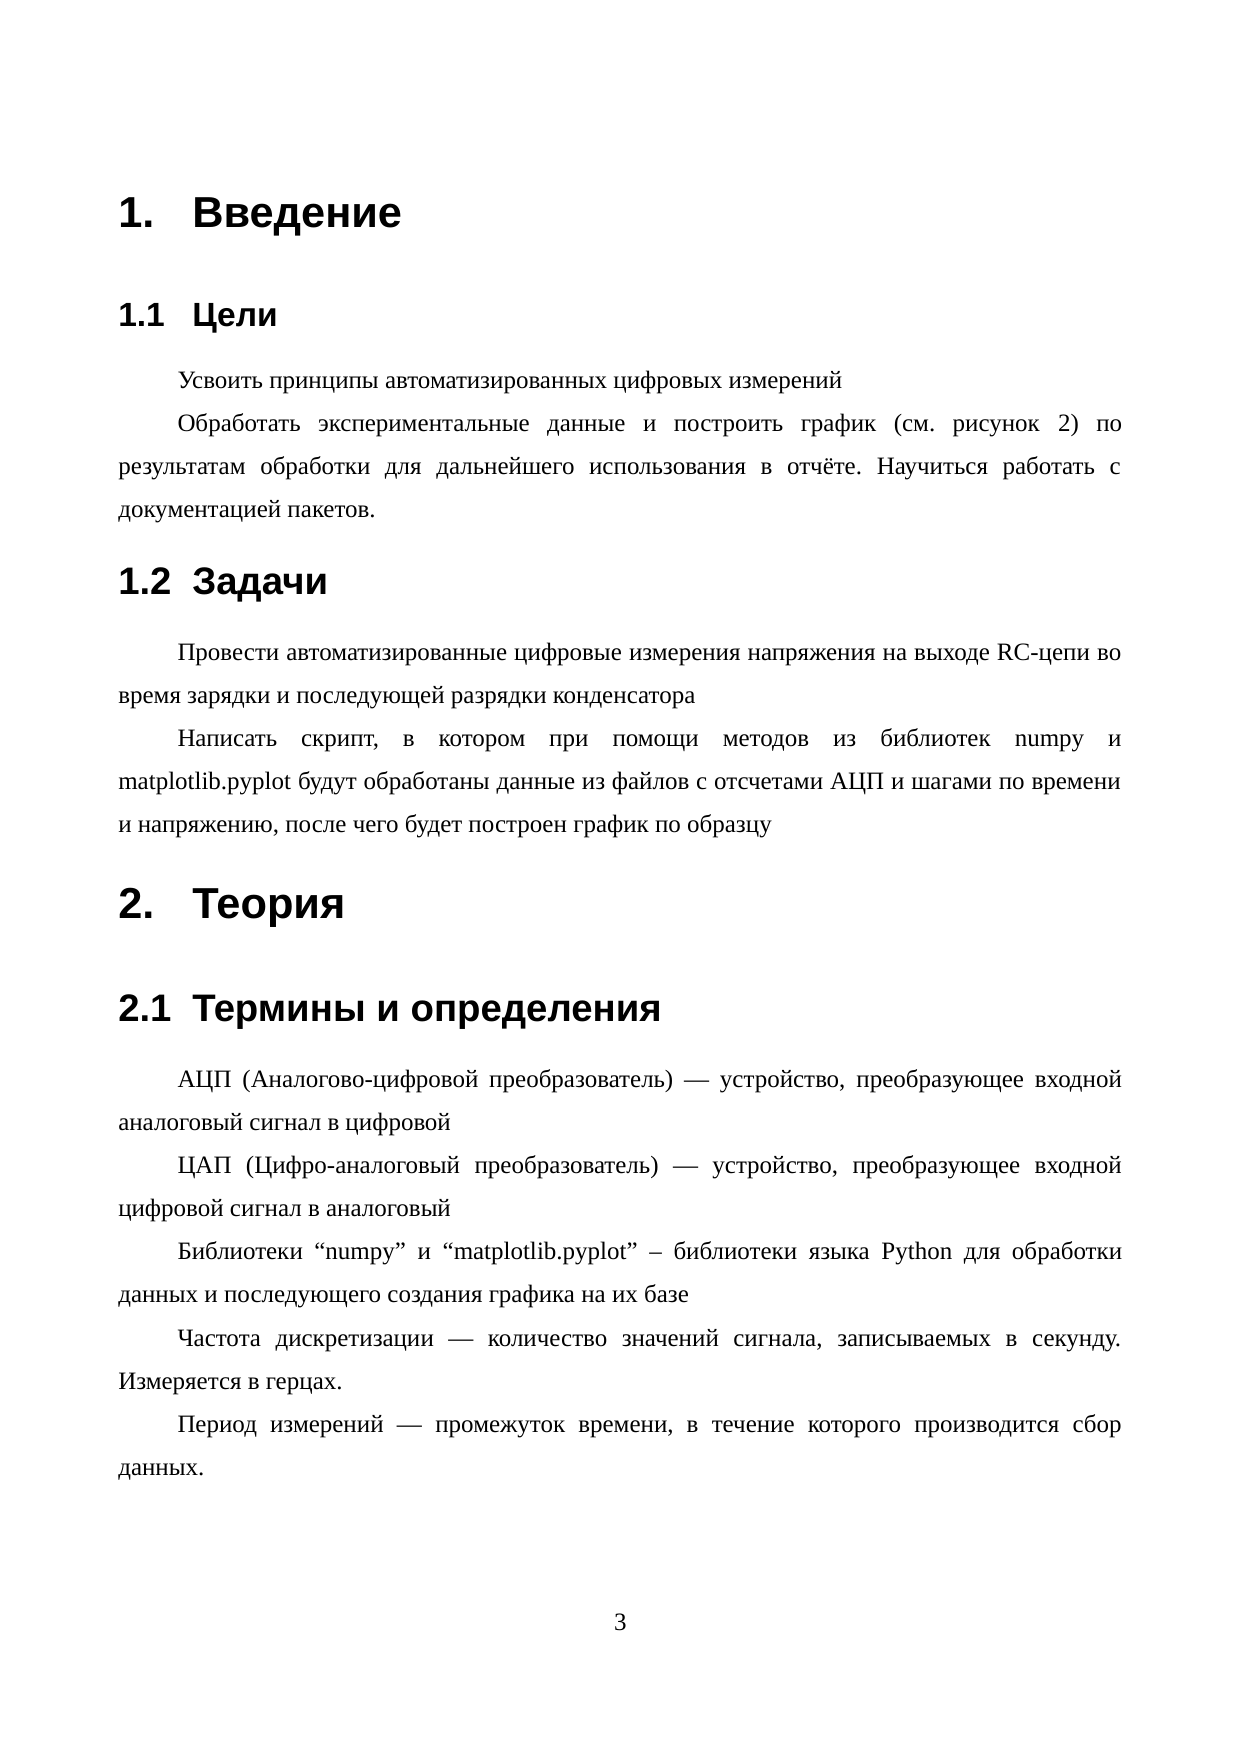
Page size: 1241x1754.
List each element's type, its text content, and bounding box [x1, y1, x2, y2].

text Написать скрипт, в котором при помощи методов из библиотек numpy и matplotlib.pyplot будут обработаны данные из файлов с отсчетами АЦП и шагами по времени и напряжению, после чего будет построен график по образцу [118, 723, 1122, 838]
subtitle Задачи [118, 558, 1122, 602]
text Частота дискретизации — количество значений сигнала, записываемых в секунду. Измеряется в герцах. [118, 1323, 1122, 1394]
text Усвоить принципы автоматизированных цифровых измерений [118, 365, 1122, 393]
text Провести автоматизированные цифровые измерения напряжения на выходе RC-цепи во время зарядки и последующей разрядки конденсатора [118, 637, 1122, 708]
text Библиотеки “numpy” и “matplotlib.pyplot” – библиотеки языка Python для обработки данных и последующего создания графика на их базе [118, 1236, 1122, 1308]
text АЦП (Аналогово-цифровой преобразователь) — устройство, преобразующее входной аналоговый сигнал в цифровой [118, 1064, 1122, 1136]
subtitle Введение [118, 186, 1122, 236]
subtitle Термины и определения [118, 985, 1122, 1029]
subtitle Теория [118, 877, 1122, 927]
text Обработать экспериментальные данные и построить график (см. рисунок 2) по результатам обработки для дальнейшего использования в отчёте. Научиться работать с документацией пакетов. [118, 408, 1122, 523]
text ЦАП (Цифро-аналоговый преобразователь) — устройство, преобразующее входной цифровой сигнал в аналоговый [118, 1150, 1122, 1222]
subtitle Цели [118, 294, 1122, 333]
text Период измерений — промежуток времени, в течение которого производится сбор данных. [118, 1409, 1122, 1481]
